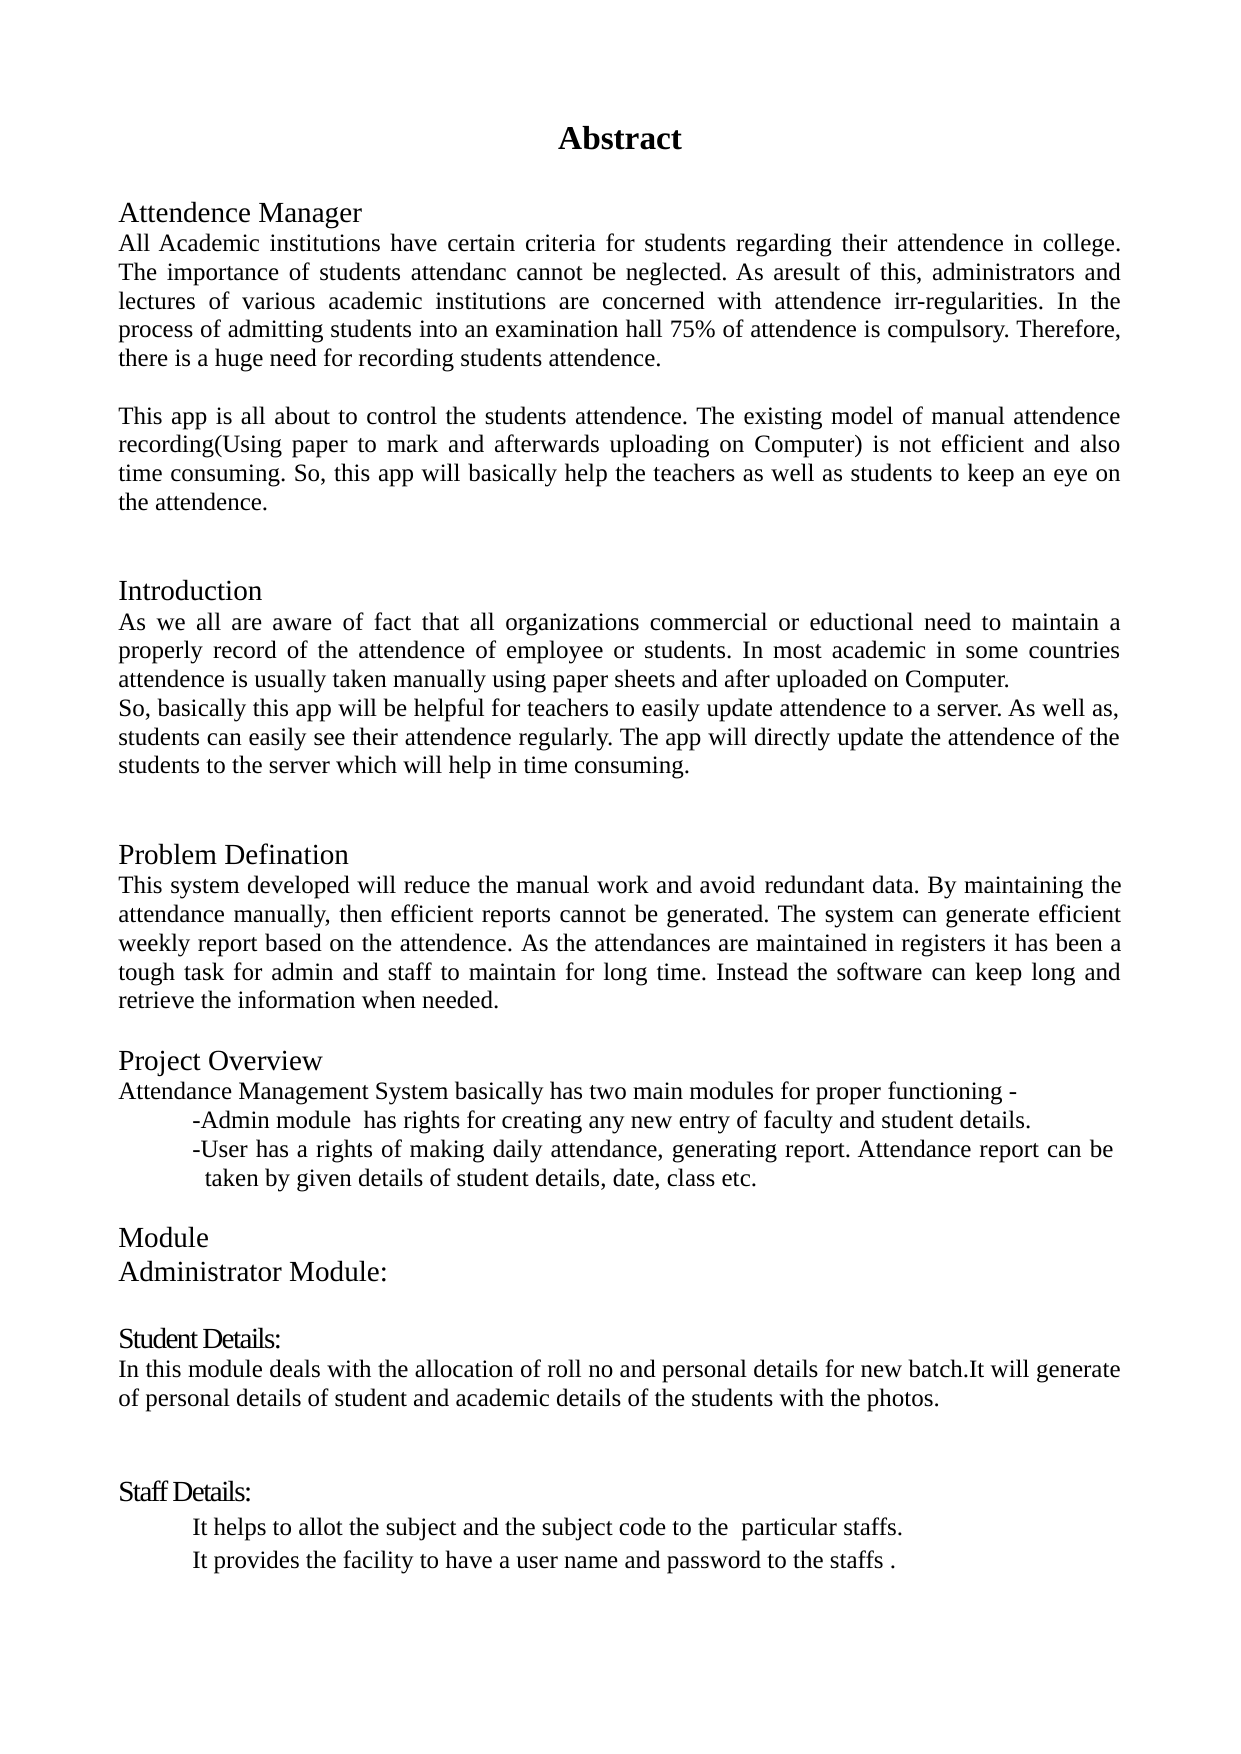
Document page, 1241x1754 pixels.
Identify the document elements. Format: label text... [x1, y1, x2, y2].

text Module [118, 1220, 1122, 1254]
text Student Details: [118, 1321, 1122, 1354]
text Staff Details: [118, 1474, 1122, 1508]
text This system developed will reduce the manual work and avoid redundant data. By maintaining the attendance manually, then efficient reports cannot be generated. The system can generate efficient weekly report based on the attendence. As the attendances are maintained in registers it has been a tough task for admin and staff to maintain for long time. Instead the software can keep long and retrieve the information when needed. [118, 870, 1122, 1014]
text Problem Defination [118, 837, 1122, 870]
text -User has a rights of making daily attendance, generating report. Attendance report can be taken by given details of student details, date, class etc. [118, 1134, 1122, 1191]
text In this module deals with the allocation of roll no and personal details for new batch.It will generate of personal details of student and academic details of the students with the photos. [118, 1354, 1122, 1412]
text Attendence Manager [118, 195, 1122, 228]
text Abstract [118, 118, 1122, 156]
text This app is all about to control the students attendence. The existing model of manual attendence recording(Using paper to mark and afterwards uploading on Computer) is not efficient and also time consuming. So, this app will basically help the teachers as well as students to keep an eye on the attendence. [118, 401, 1122, 516]
text It helps to allot the subject and the subject code to the particular staffs. [118, 1508, 1122, 1541]
text -Admin module has rights for creating any new entry of faculty and student details. [118, 1105, 1122, 1134]
text Attendance Management System basically has two main modules for proper functioning - [118, 1076, 1122, 1105]
text Introduction [118, 573, 1122, 607]
text As we all are aware of fact that all organizations commercial or eductional need to maintain a properly record of the attendence of employee or students. In most academic in some countries attendence is usually taken manually using paper sheets and after uploaded on Computer. [118, 607, 1122, 693]
text So, basically this app will be helpful for teachers to easily update attendence to a server. As well as, students can easily see their attendence regularly. The app will directly update the attendence of the students to the server which will help in time consuming. [118, 693, 1122, 779]
text Administrator Module: [118, 1254, 1122, 1287]
text It provides the facility to have a user name and password to the staffs . [118, 1541, 1122, 1575]
text Project Overview [118, 1043, 1122, 1076]
text All Academic institutions have certain criteria for students regarding their attendence in college. The importance of students attendanc cannot be neglected. As aresult of this, administrators and lectures of various academic institutions are concerned with attendence irr-regularities. In the process of admitting students into an examination hall 75% of attendence is compulsory. Therefore, there is a huge need for recording students attendence. [118, 228, 1122, 372]
